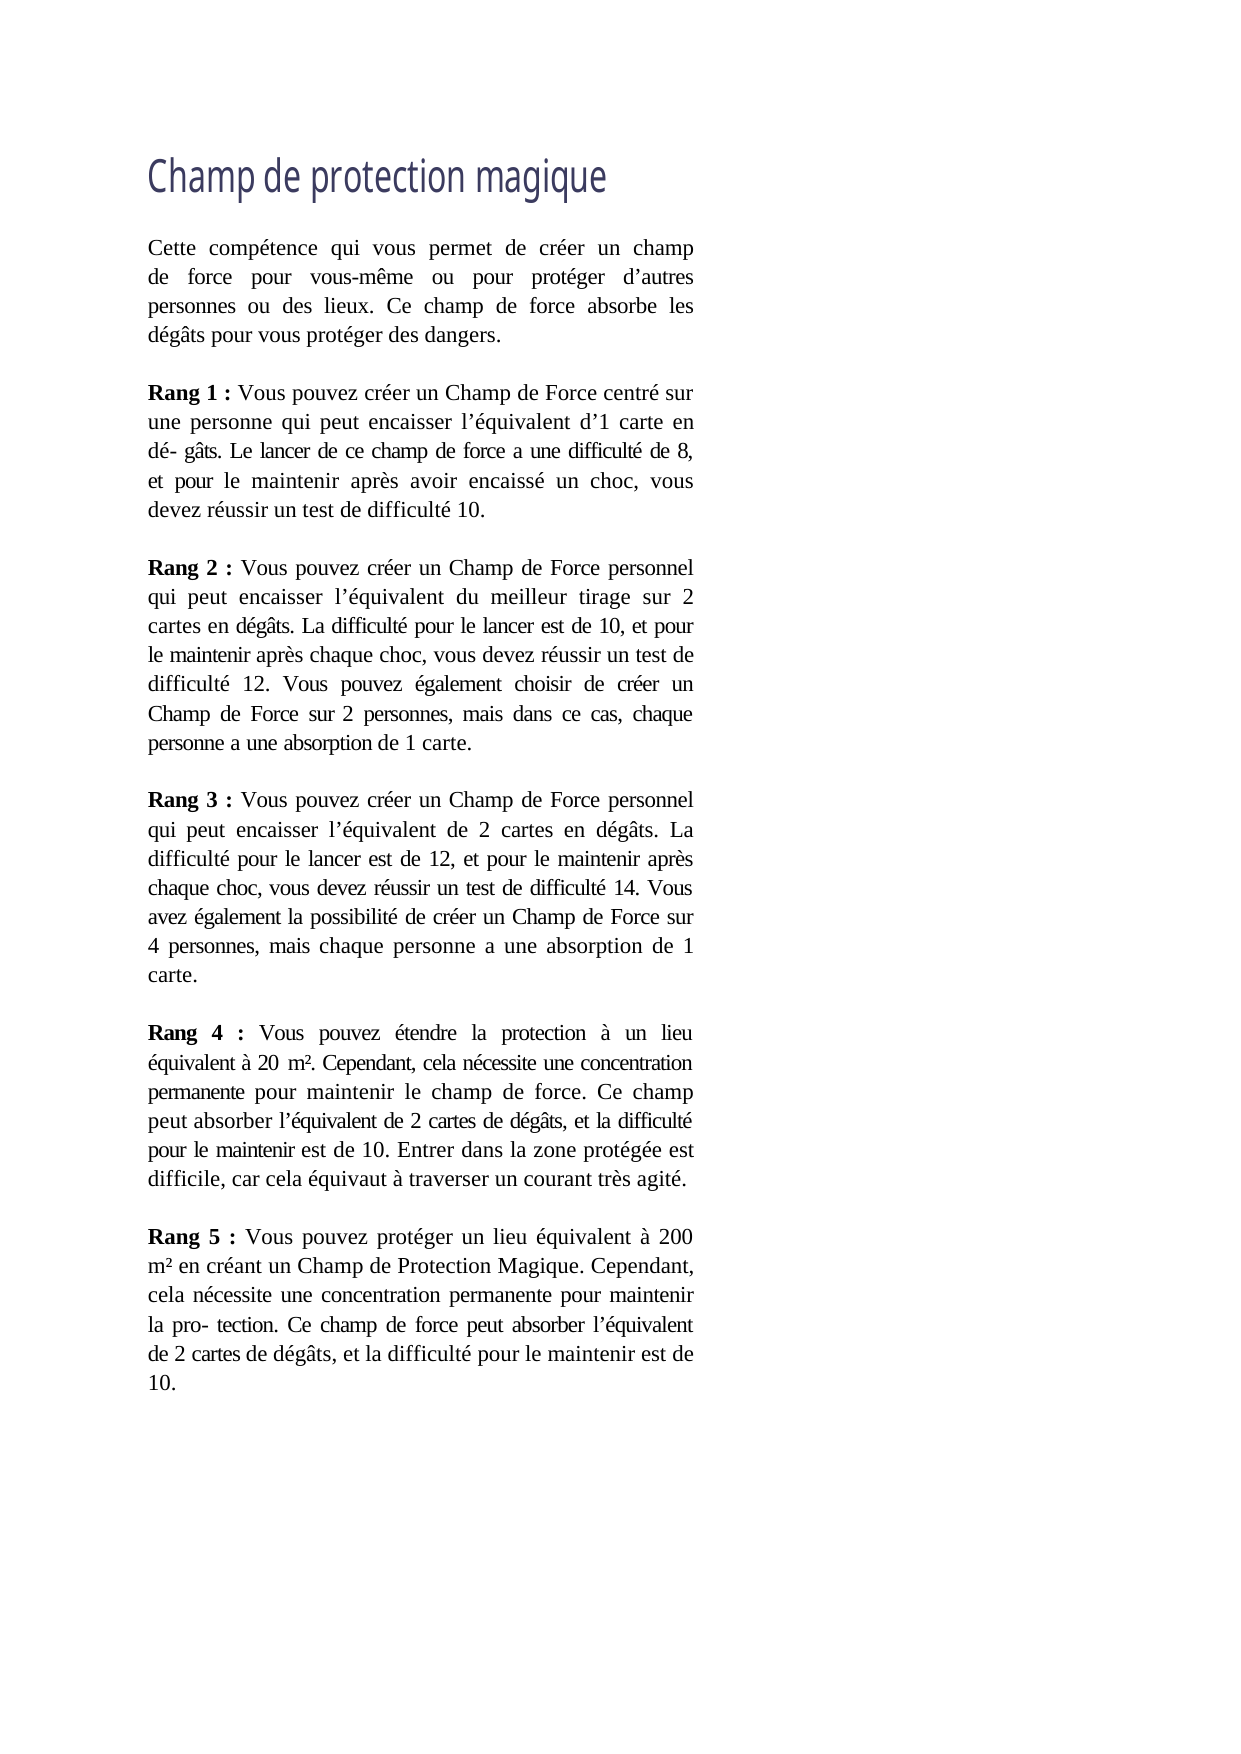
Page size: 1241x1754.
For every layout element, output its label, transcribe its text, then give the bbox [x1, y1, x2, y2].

subtitle Champ de protection magique [148, 144, 1240, 206]
text Rang 2 : Vous pouvez créer un Champ de Force personnel qui peut encaisser l’équivalent du meilleur tirage sur 2 cartes en dégâts. La difficulté pour le lancer est de 10, et pour le maintenir après chaque choc, vous devez réussir un test de difficulté 12. Vous pouvez également choisir de créer un Champ de Force sur 2 personnes, mais dans ce cas, chaque personne a une absorption de 1 carte. [148, 554, 694, 755]
text Rang 3 : Vous pouvez créer un Champ de Force personnel qui peut encaisser l’équivalent de 2 cartes en dégâts. La difficulté pour le lancer est de 12, et pour le maintenir après chaque choc, vous devez réussir un test de difficulté 14. Vous avez également la possibilité de créer un Champ de Force sur 4 personnes, mais chaque personne a une absorption de 1 carte. [148, 787, 694, 988]
text Cette compétence qui vous permet de créer un champ de force pour vous-même ou pour protéger d’autres personnes ou des lieux. Ce champ de force absorbe les dégâts pour vous protéger des dangers. [148, 234, 694, 348]
text Rang 4 : Vous pouvez étendre la protection à un lieu équivalent à 20 m². Cependant, cela nécessite une concentration permanente pour maintenir le champ de force. Ce champ peut absorber l’équivalent de 2 cartes de dégâts, et la difficulté pour le maintenir est de 10. Entrer dans la zone protégée est difficile, car cela équivaut à traverser un courant très agité. [148, 1019, 694, 1192]
text Rang 5 : Vous pouvez protéger un lieu équivalent à 200 m² en créant un Champ de Protection Magique. Cependant, cela nécessite une concentration permanente pour maintenir la pro- tection. Ce champ de force peut absorber l’équivalent de 2 cartes de dégâts, et la difficulté pour le maintenir est de 10. [148, 1223, 694, 1395]
text Rang 1 : Vous pouvez créer un Champ de Force centré sur une personne qui peut encaisser l’équivalent d’1 carte en dé- gâts. Le lancer de ce champ de force a une difficulté de 8, et pour le maintenir après avoir encaissé un choc, vous devez réussir un test de difficulté 10. [148, 379, 694, 522]
